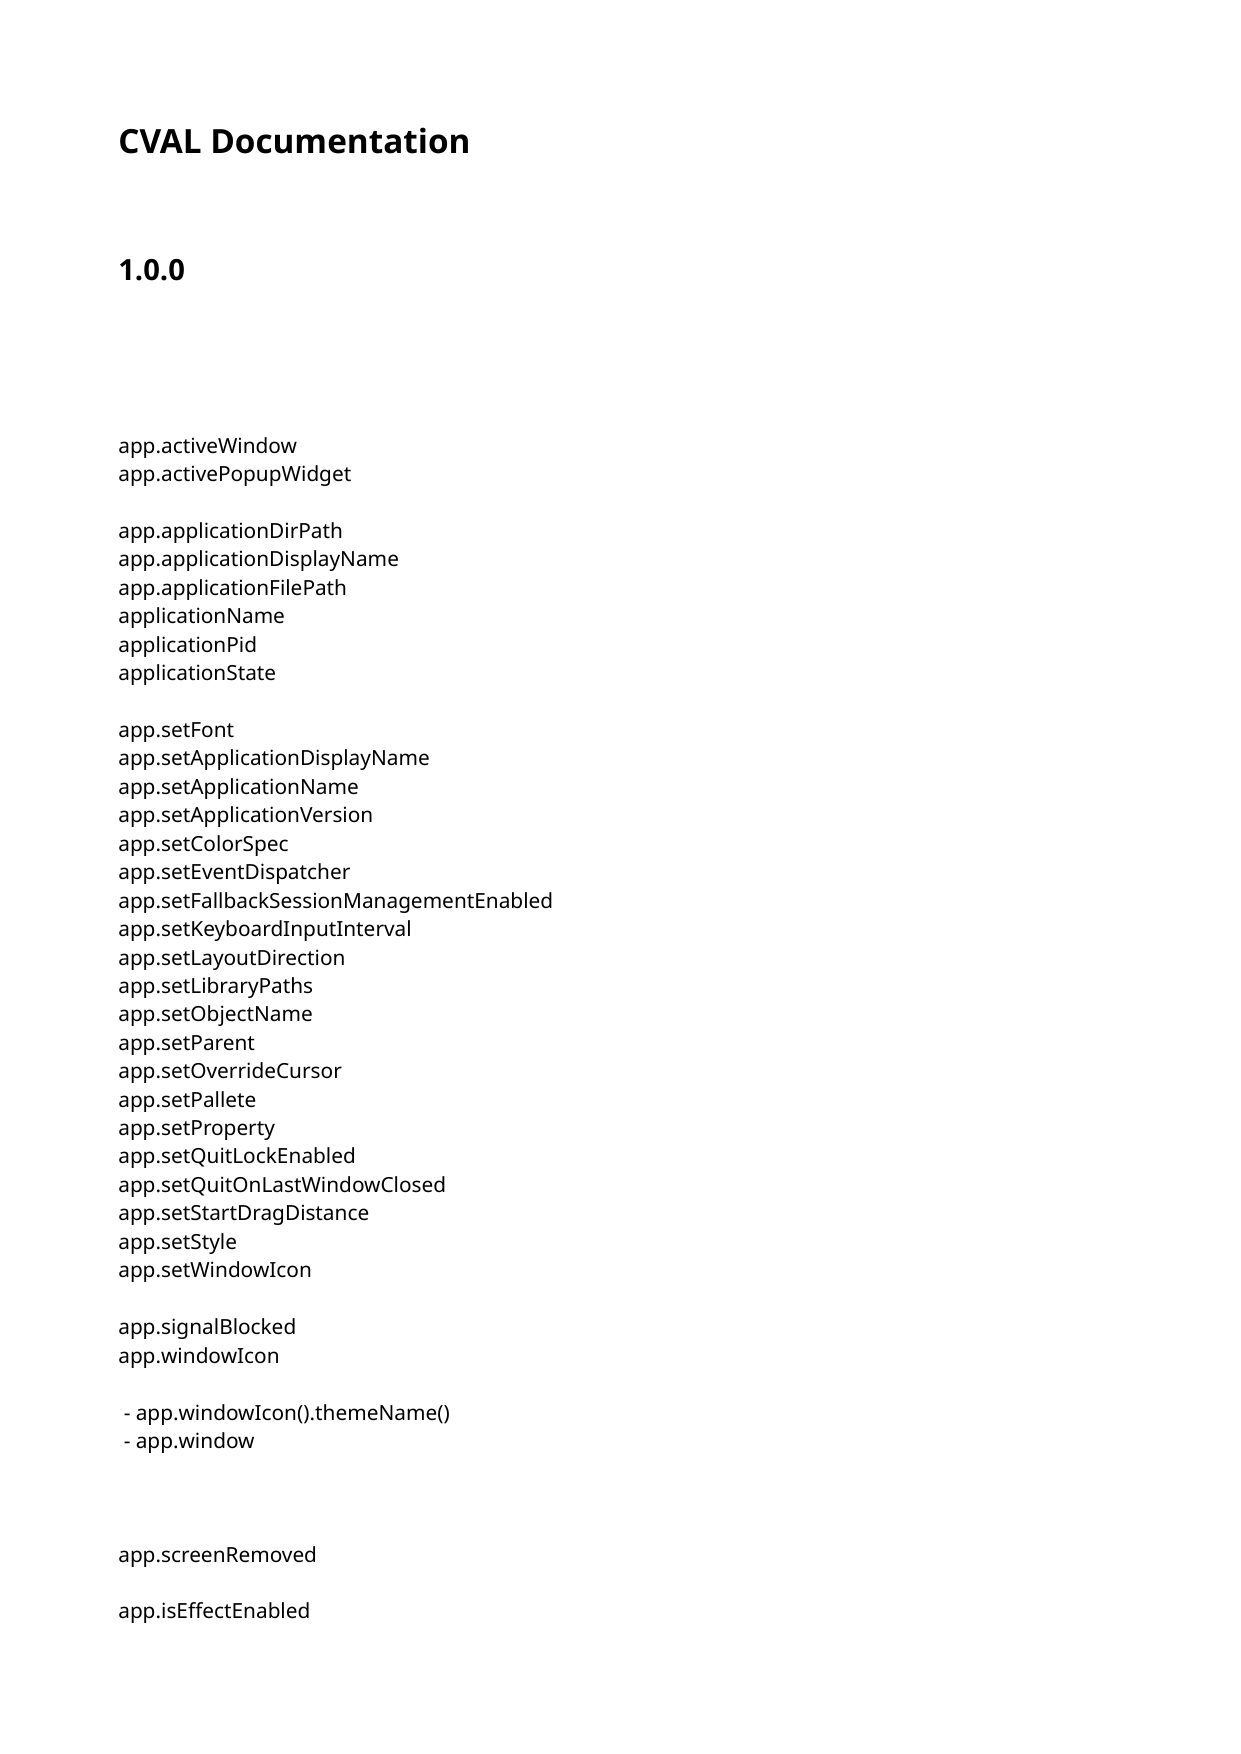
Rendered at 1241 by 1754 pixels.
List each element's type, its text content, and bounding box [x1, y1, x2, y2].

text app.setStyle [118, 1227, 1122, 1255]
text app.windowIcon [118, 1341, 1122, 1369]
text app.setPallete [118, 1085, 1122, 1113]
text app.setFallbackSessionManagementEnabled [118, 886, 1122, 914]
text app.setLibraryPaths [118, 971, 1122, 999]
text app.setApplicationName [118, 772, 1122, 800]
text app.activePopupWidget [118, 459, 1122, 488]
text app.setApplicationDisplayName [118, 743, 1122, 772]
text app.applicationDisplayName [118, 544, 1122, 573]
text app.setQuitOnLastWindowClosed [118, 1170, 1122, 1198]
text app.setStartDragDistance [118, 1198, 1122, 1227]
text app.applicationDirPath [118, 516, 1122, 544]
text app.setWindowIcon [118, 1255, 1122, 1284]
text app.setColorSpec [118, 829, 1122, 857]
text - app.window [118, 1426, 1122, 1454]
text app.applicationFilePath [118, 573, 1122, 601]
text app.setProperty [118, 1113, 1122, 1142]
text app.setKeyboardInputInterval [118, 914, 1122, 943]
text CVAL Documentation [118, 118, 1122, 163]
text app.setLayoutDirection [118, 943, 1122, 971]
text app.setFont [118, 715, 1122, 743]
text app.screenRemoved [118, 1540, 1122, 1568]
text app.signalBlocked [118, 1312, 1122, 1341]
text app.setEventDispatcher [118, 857, 1122, 886]
text app.activeWindow [118, 431, 1122, 459]
text applicationState [118, 658, 1122, 687]
text 1.0.0 [118, 249, 1122, 288]
text app.setParent [118, 1028, 1122, 1056]
text app.isEffectEnabled [118, 1597, 1122, 1625]
text app.setApplicationVersion [118, 800, 1122, 829]
text applicationName [118, 601, 1122, 630]
text app.setOverrideCursor [118, 1056, 1122, 1085]
text applicationPid [118, 630, 1122, 658]
text app.setQuitLockEnabled [118, 1142, 1122, 1170]
text - app.windowIcon().themeName() [118, 1398, 1122, 1426]
text app.setObjectName [118, 999, 1122, 1028]
